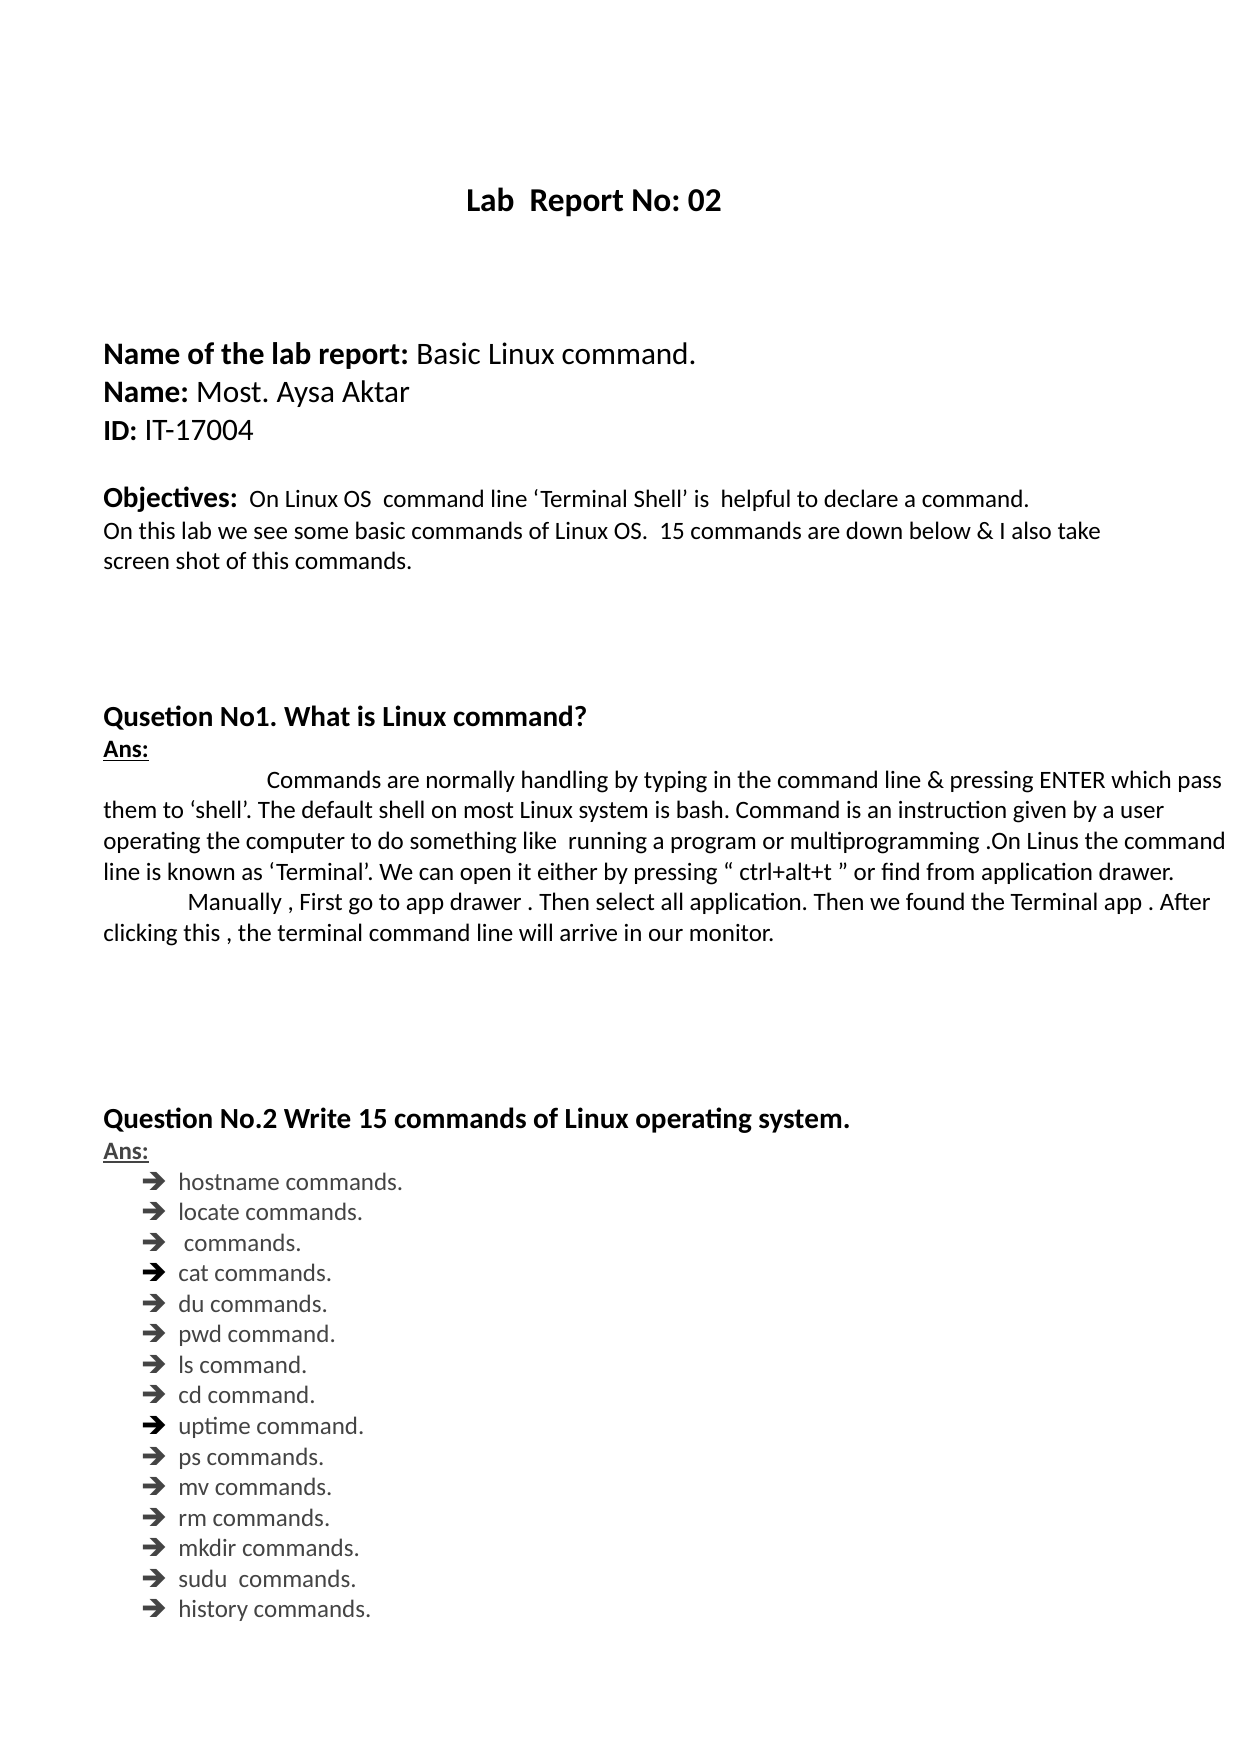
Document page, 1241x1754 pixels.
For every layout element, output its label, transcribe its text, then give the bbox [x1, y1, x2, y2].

list cd command. [141, 1379, 1123, 1410]
text Manually , First go to app drawer . Then select all application. Then we found the Terminal app . After clicking this , the terminal command line will arrive in our monitor. [103, 886, 1240, 947]
list hostname commands. [141, 1166, 1123, 1196]
list ps commands. [141, 1441, 1123, 1471]
list du commands. [141, 1288, 1123, 1318]
list commands. [141, 1227, 1123, 1257]
list pwd command. [141, 1318, 1123, 1349]
list cat commands. [141, 1257, 1123, 1288]
text Question No.2 Write 15 commands of Linux operating system. [103, 1100, 1123, 1135]
list rm commands. [141, 1502, 1123, 1532]
text Qusetion No1. What is Linux command? [103, 698, 1123, 733]
list ls command. [141, 1349, 1123, 1379]
text Name: Most. Aysa Aktar [103, 372, 1123, 411]
list mv commands. [141, 1471, 1123, 1502]
text Name of the lab report: Basic Linux command. [103, 334, 1123, 372]
text On this lab we see some basic commands of Linux OS. 15 commands are down below & I also take screen shot of this commands. [103, 515, 1123, 576]
list mkdir commands. [141, 1532, 1123, 1563]
text Ans: [103, 733, 1123, 764]
list history commands. [141, 1593, 1123, 1624]
text Objectives: On Linux OS command line ‘Terminal Shell’ is helpful to declare a command. [103, 479, 1123, 515]
text Ans: [103, 1135, 1123, 1166]
text Commands are normally handling by typing in the command line & pressing ENTER which pass them to ‘shell’. The default shell on most Linux system is bash. Command is an instruction given by a user operating the computer to do something like running a program or multiprogramming .On Linus the command line is known as ‘Terminal’. We can open it either by pressing “ ctrl+alt+t ” or find from application drawer. [103, 764, 1240, 886]
text Lab Report No: 02 [103, 179, 1123, 220]
list locate commands. [141, 1196, 1123, 1227]
text ID: IT-17004 [103, 411, 1123, 449]
list uptime command. [141, 1410, 1123, 1441]
list sudu commands. [141, 1563, 1123, 1593]
